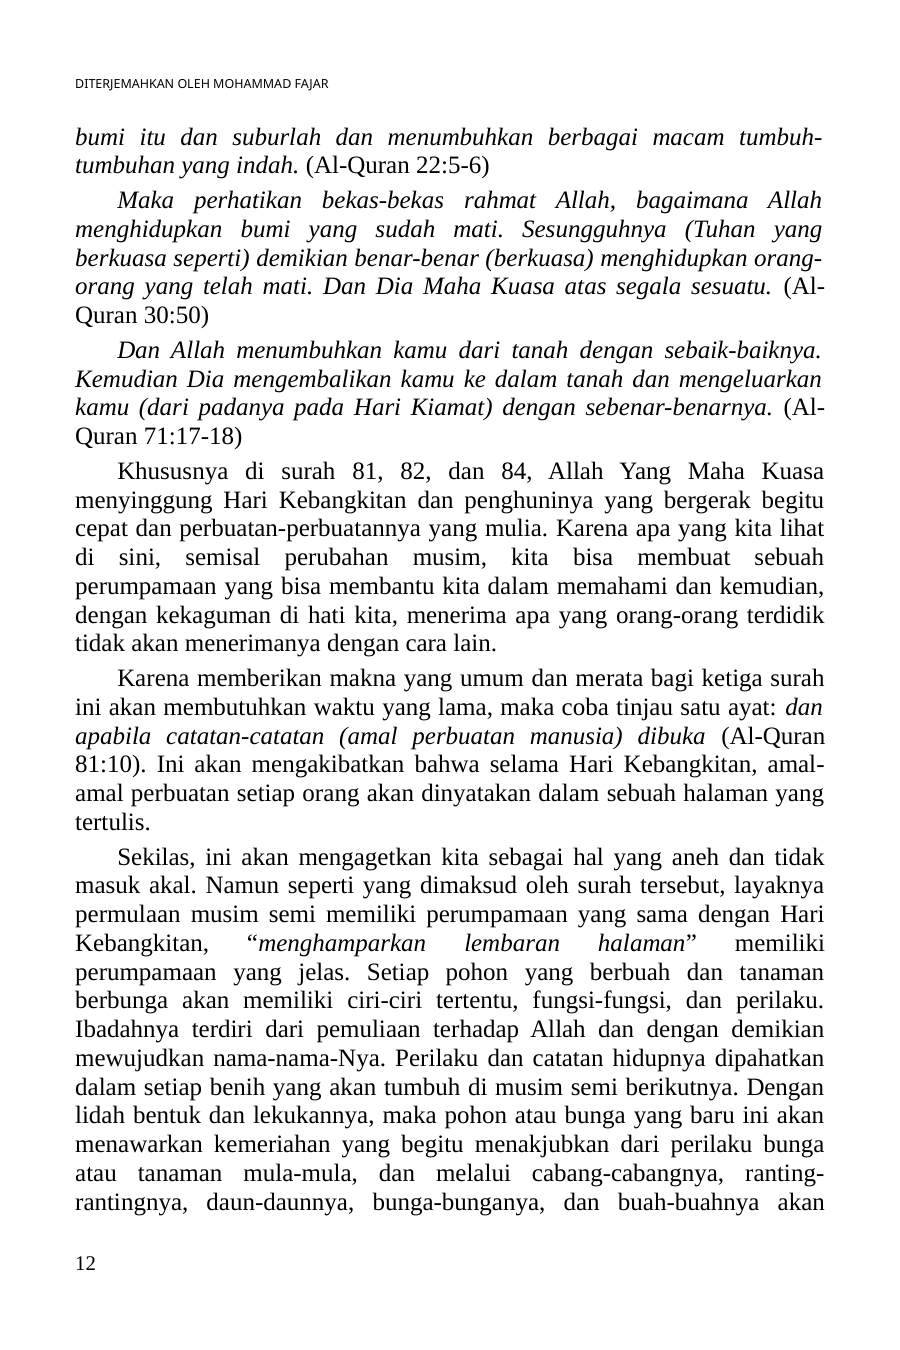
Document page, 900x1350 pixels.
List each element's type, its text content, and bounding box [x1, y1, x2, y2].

text Dan Allah menumbuhkan kamu dari tanah dengan sebaik-baiknya. Kemudian Dia mengembalikan kamu ke dalam tanah dan mengeluarkan kamu (dari padanya pada Hari Kiamat) dengan sebenar-benarnya. (Al-Quran 71:17-18) [75, 335, 825, 450]
text Karena memberikan makna yang umum dan merata bagi ketiga surah ini akan membutuhkan waktu yang lama, maka coba tinjau satu ayat: dan apabila catatan-catatan (amal perbuatan manusia) dibuka (Al-Quran 81:10). Ini akan mengakibatkan bahwa selama Hari Kebangkitan, amal-amal perbuatan setiap orang akan dinyatakan dalam sebuah halaman yang tertulis. [75, 663, 825, 836]
text Sekilas, ini akan mengagetkan kita sebagai hal yang aneh dan tidak masuk akal. Namun seperti yang dimaksud oleh surah tersebut, layaknya permulaan musim semi memiliki perumpamaan yang sama dengan Hari Kebangkitan, “menghamparkan lembaran halaman” memiliki perumpamaan yang jelas. Setiap pohon yang berbuah dan tanaman berbunga akan memiliki ciri-ciri tertentu, fungsi-fungsi, dan perilaku. Ibadahnya terdiri dari pemuliaan terhadap Allah dan dengan demikian mewujudkan nama-nama-Nya. Perilaku dan catatan hidupnya dipahatkan dalam setiap benih yang akan tumbuh di musim semi berikutnya. Dengan lidah bentuk dan lekukannya, maka pohon atau bunga yang baru ini akan menawarkan kemeriahan yang begitu menakjubkan dari perilaku bunga atau tanaman mula-mula, dan melalui cabang-cabangnya, ranting-rantingnya, daun-daunnya, bunga-bunganya, dan buah-buahnya akan [75, 842, 825, 1216]
text Khususnya di surah 81, 82, dan 84, Allah Yang Maha Kuasa menyinggung Hari Kebangkitan dan penghuninya yang bergerak begitu cepat dan perbuatan-perbuatannya yang mulia. Karena apa yang kita lihat di sini, semisal perubahan musim, kita bisa membuat sebuah perumpamaan yang bisa membantu kita dalam memahami dan kemudian, dengan kekaguman di hati kita, menerima apa yang orang-orang terdidik tidak akan menerimanya dengan cara lain. [75, 456, 825, 657]
text bumi itu dan suburlah dan menumbuhkan berbagai macam tumbuh-tumbuhan yang indah. (Al-Quran 22:5-6) [75, 122, 825, 179]
text Maka perhatikan bekas-bekas rahmat Allah, bagaimana Allah menghidupkan bumi yang sudah mati. Sesungguhnya (Tuhan yang berkuasa seperti) demikian benar-benar (berkuasa) menghidupkan orang-orang yang telah mati. Dan Dia Maha Kuasa atas segala sesuatu. (Al-Quran 30:50) [75, 185, 825, 329]
